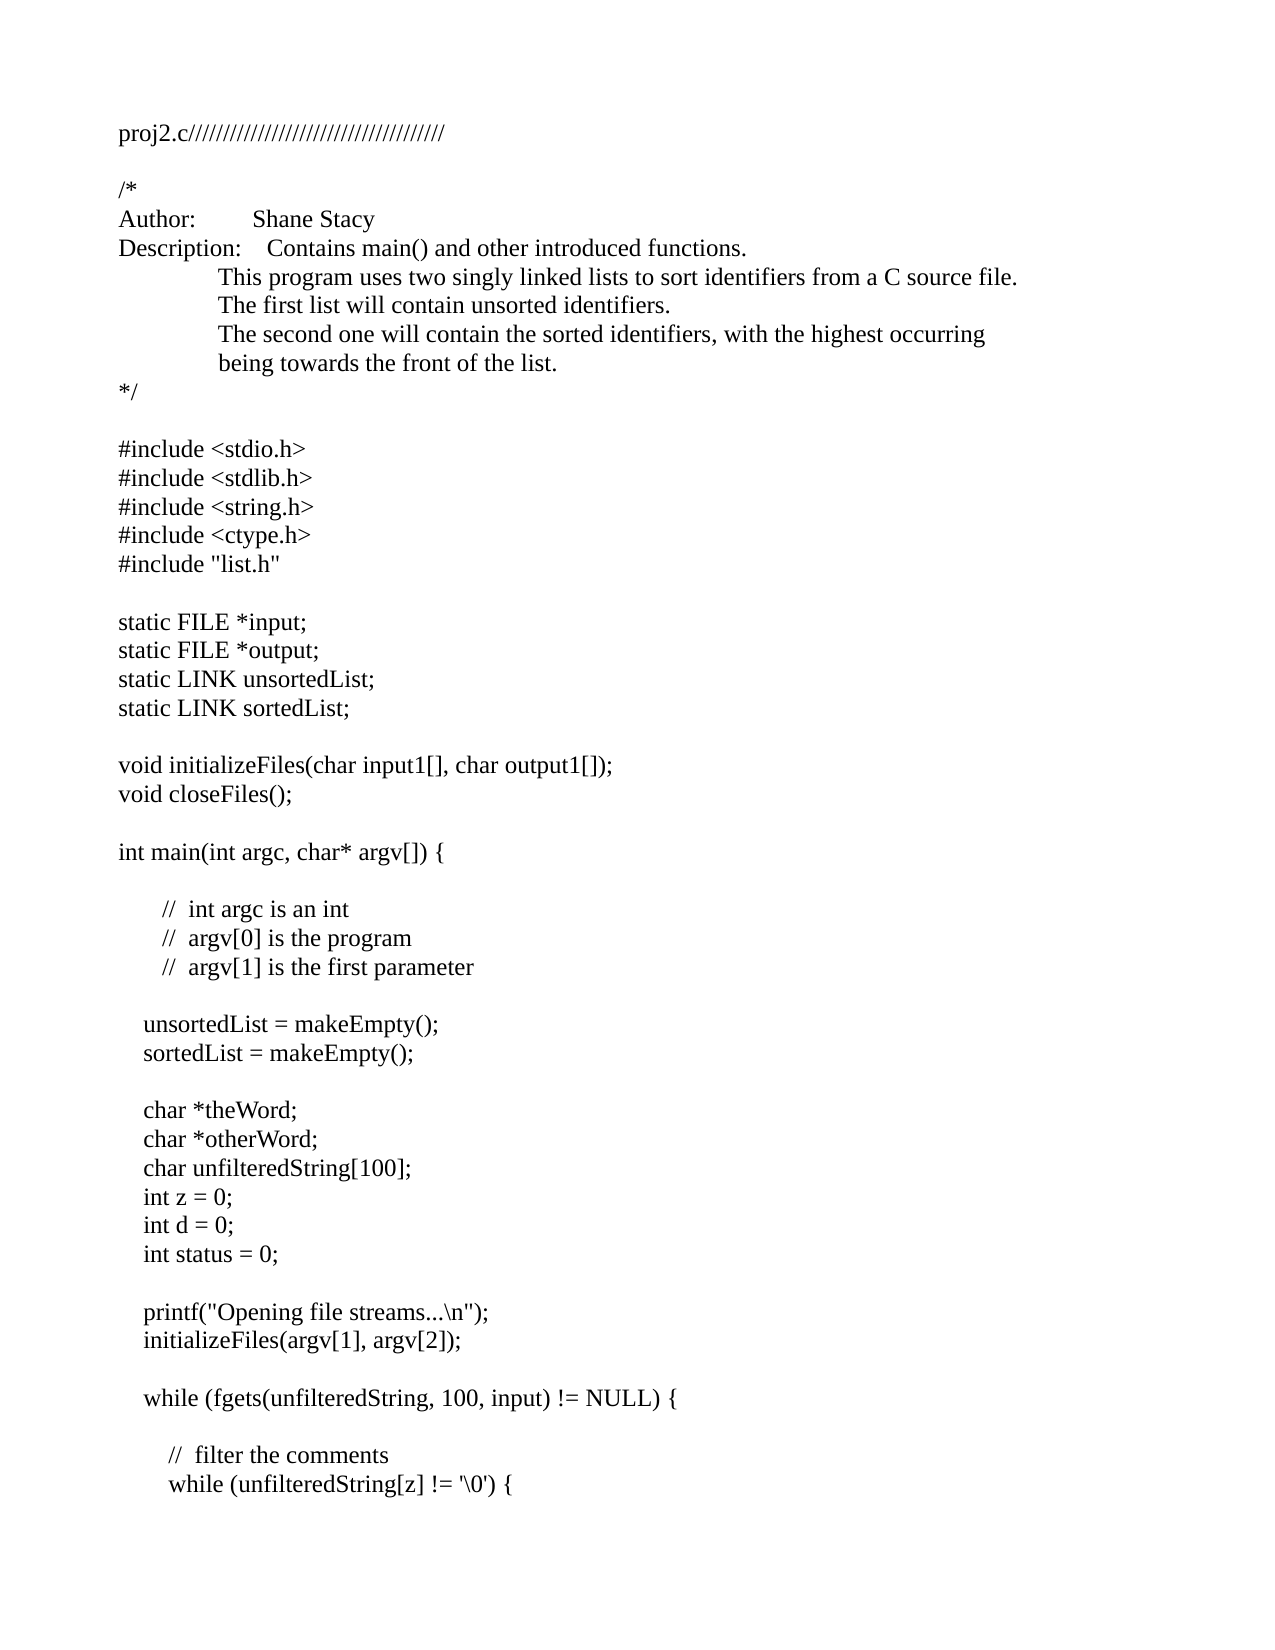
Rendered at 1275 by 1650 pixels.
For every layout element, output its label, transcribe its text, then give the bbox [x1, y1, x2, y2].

text unsortedList = makeEmpty(); [118, 1009, 1157, 1038]
text char *theWord; [118, 1096, 1157, 1124]
text initializeFiles(argv[1], argv[2]); [118, 1326, 1157, 1354]
text char *otherWord; [118, 1124, 1157, 1153]
text void initializeFiles(char input1[], char output1[]); [118, 751, 1157, 779]
text static LINK sortedList; [118, 693, 1157, 722]
text char unfilteredString[100]; [118, 1153, 1157, 1182]
text void closeFiles(); [118, 779, 1157, 808]
text int main(int argc, char* argv[]) { [118, 837, 1157, 866]
text while (fgets(unfilteredString, 100, input) != NULL) { [118, 1383, 1157, 1412]
text static FILE *output; [118, 636, 1157, 664]
text int z = 0; [118, 1182, 1157, 1211]
text // argv[0] is the program [118, 923, 1157, 952]
text The second one will contain the sorted identifiers, with the highest occurring [118, 319, 1157, 348]
text #include <stdio.h> [118, 434, 1157, 463]
text #include <string.h> [118, 492, 1157, 521]
text #include <ctype.h> [118, 521, 1157, 549]
text being towards the front of the list. [118, 348, 1157, 377]
text */ [118, 377, 1157, 406]
text Description: Contains main() and other introduced functions. [118, 233, 1157, 262]
text The first list will contain unsorted identifiers. [118, 291, 1157, 319]
text sortedList = makeEmpty(); [118, 1038, 1157, 1067]
text // argv[1] is the first parameter [118, 952, 1157, 981]
text // int argc is an int [118, 894, 1157, 923]
text int status = 0; [118, 1239, 1157, 1268]
text while (unfilteredString[z] != '\0') { [118, 1469, 1157, 1498]
text #include "list.h" [118, 549, 1157, 578]
text proj2.c///////////////////////////////////// [118, 118, 1157, 147]
text // filter the comments [118, 1441, 1157, 1469]
text /* [118, 176, 1157, 204]
text static FILE *input; [118, 607, 1157, 636]
text printf("Opening file streams...\n"); [118, 1297, 1157, 1326]
text #include <stdlib.h> [118, 463, 1157, 492]
text static LINK unsortedList; [118, 664, 1157, 693]
text This program uses two singly linked lists to sort identifiers from a C source file. [118, 262, 1157, 291]
text int d = 0; [118, 1211, 1157, 1239]
text Author: Shane Stacy [118, 204, 1157, 233]
